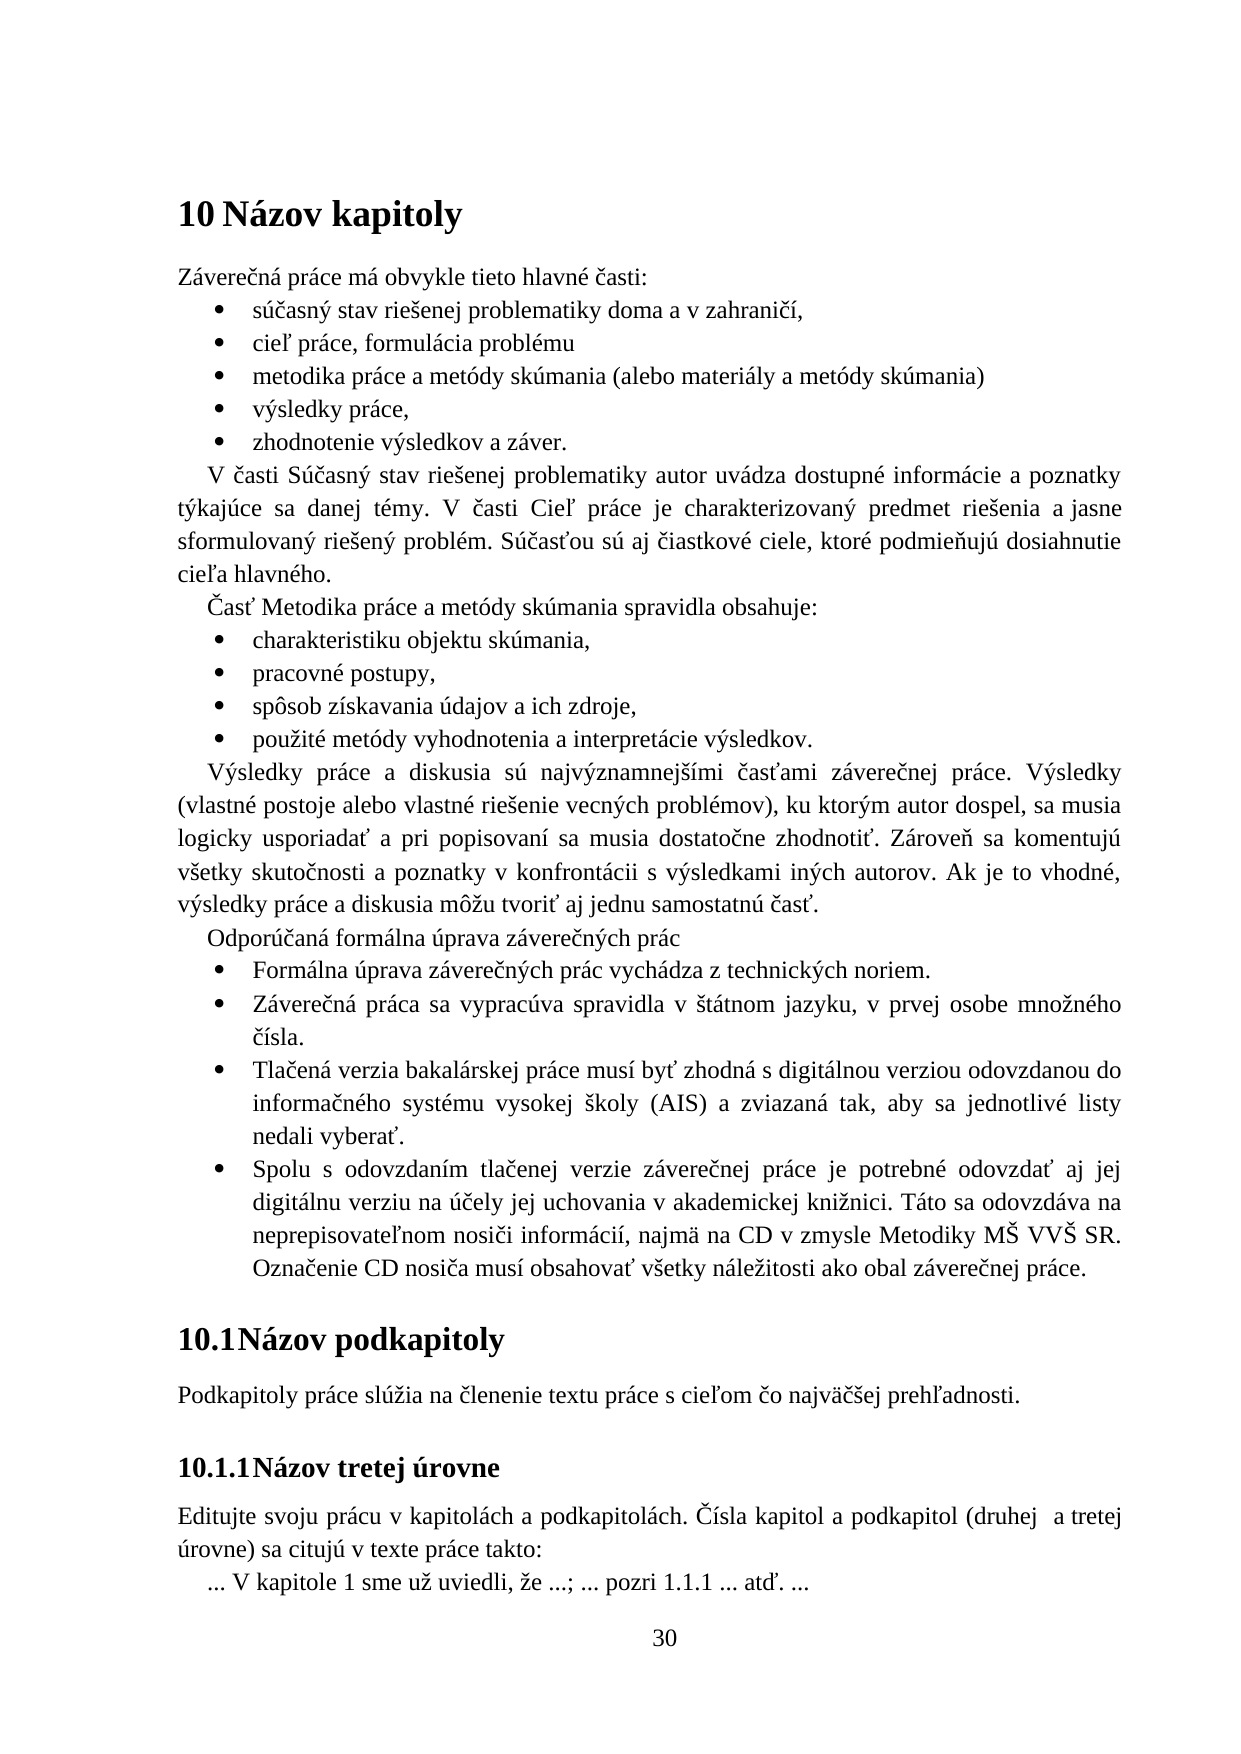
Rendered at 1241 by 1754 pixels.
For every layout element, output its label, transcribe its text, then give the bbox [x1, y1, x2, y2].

list Tlačená verzia bakalárskej práce musí byť zhodná s digitálnou verziou odovzdanou do informačného systému vysokej školy (AIS) a zviazaná tak, aby sa jednotlivé listy nedali vyberať. [215, 1055, 1122, 1149]
list charakteristiku objektu skúmania, [215, 625, 1122, 654]
text Editujte svoju prácu v kapitolách a podkapitolách. Čísla kapitol a podkapitol (druhej a tretej úrovne) sa citujú v texte práce takto: [177, 1501, 1122, 1563]
list Formálna úprava záverečných prác vychádza z technických noriem. [215, 956, 1122, 984]
list pracovné postupy, [215, 658, 1122, 687]
text Odporúčaná formálna úprava záverečných prác [177, 923, 1122, 951]
subtitle Názov tretej úrovne [177, 1450, 1122, 1484]
subtitle Názov podkapitoly [177, 1319, 1122, 1357]
text ... V kapitole 1 sme už uviedli, že ...; ... pozri 1.1.1 ... atď. ... [177, 1567, 1122, 1596]
list súčasný stav riešenej problematiky doma a v zahraničí, [215, 295, 1122, 324]
text Výsledky práce a diskusia sú najvýznamnejšími časťami záverečnej práce. Výsledky (vlastné postoje alebo vlastné riešenie vecných problémov), ku ktorým autor dospel, sa musia logicky usporiadať a pri popisovaní sa musia dostatočne zhodnotiť. Zároveň sa komentujú všetky skutočnosti a poznatky v konfrontácii s výsledkami iných autorov. Ak je to vhodné, výsledky práce a diskusia môžu tvoriť aj jednu samostatnú časť. [177, 757, 1122, 918]
list metodika práce a metódy skúmania (alebo materiály a metódy skúmania) [215, 361, 1122, 390]
text Podkapitoly práce slúžia na členenie textu práce s cieľom čo najväčšej prehľadnosti. [177, 1380, 1122, 1409]
list cieľ práce, formulácia problému [215, 328, 1122, 357]
list Spolu s odovzdaním tlačenej verzie záverečnej práce je potrebné odovzdať aj jej digitálnu verziu na účely jej uchovania v akademickej knižnici. Táto sa odovzdáva na neprepisovateľnom nosiči informácií, najmä na CD v zmysle Metodiky MŠ VVŠ SR. Označenie CD nosiča musí obsahovať všetky náležitosti ako obal záverečnej práce. [215, 1154, 1122, 1282]
subtitle Názov kapitoly [177, 192, 1122, 235]
list spôsob získavania údajov a ich zdroje, [215, 691, 1122, 720]
list použité metódy vyhodnotenia a interpretácie výsledkov. [215, 724, 1122, 753]
text V časti Súčasný stav riešenej problematiky autor uvádza dostupné informácie a poznatky týkajúce sa danej témy. V časti Cieľ práce je charakterizovaný predmet riešenia a jasne sformulovaný riešený problém. Súčasťou sú aj čiastkové ciele, ktoré podmieňujú dosiahnutie cieľa hlavného. [177, 460, 1122, 588]
text Záverečná práce má obvykle tieto hlavné časti: [177, 262, 1122, 291]
list zhodnotenie výsledkov a záver. [215, 427, 1122, 456]
list Záverečná práca sa vypracúva spravidla v štátnom jazyku, v prvej osobe množného čísla. [215, 989, 1122, 1050]
text Časť Metodika práce a metódy skúmania spravidla obsahuje: [177, 592, 1122, 621]
list výsledky práce, [215, 394, 1122, 423]
